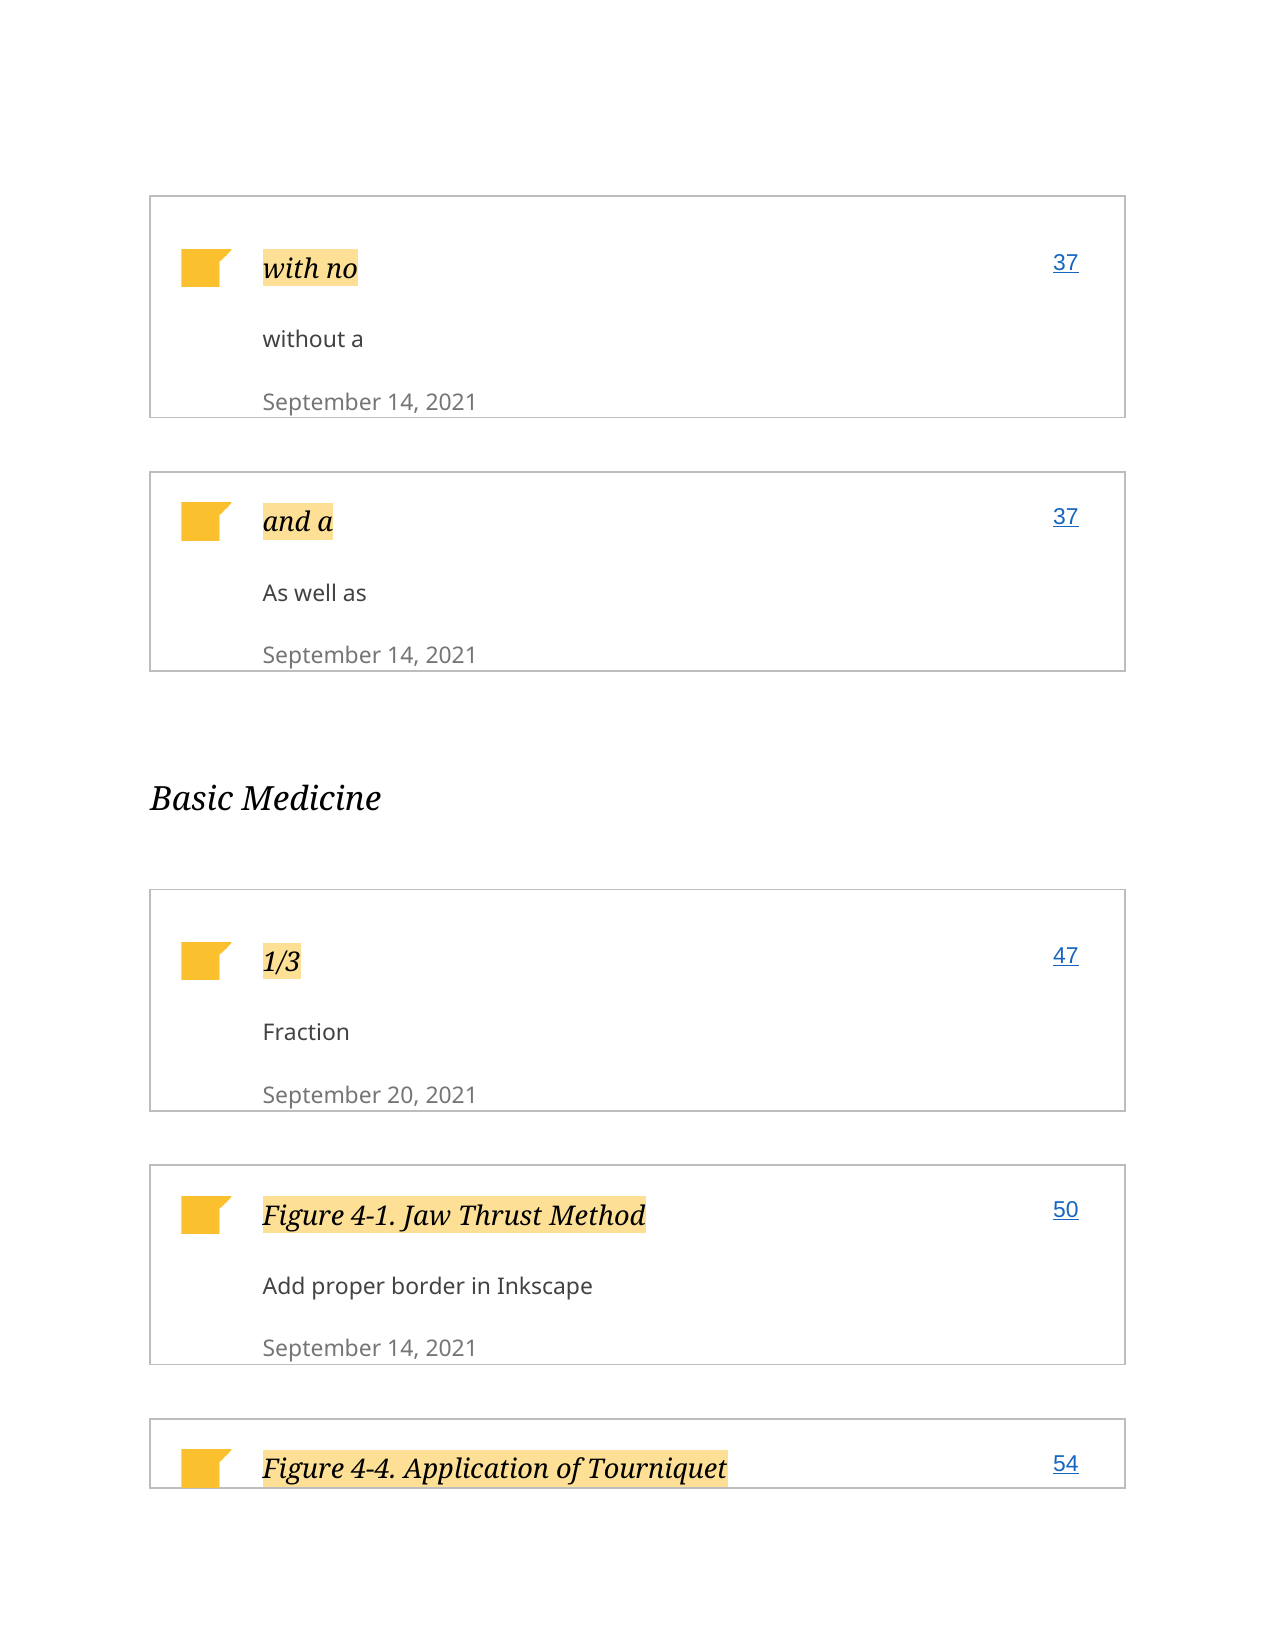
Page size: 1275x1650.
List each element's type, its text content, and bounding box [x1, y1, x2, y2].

table_header Figure 4-1. Jaw Thrust Method Add proper border in Inkscape September 14, 2021 [263, 1196, 1009, 1364]
table_header [151, 197, 1124, 417]
picture [181, 1449, 232, 1488]
table_header [151, 1196, 262, 1364]
picture [181, 942, 232, 980]
picture [181, 502, 232, 541]
table_header [151, 890, 1124, 1110]
picture [181, 1196, 232, 1234]
table_header 37 [1009, 503, 1122, 670]
table_header [151, 1420, 1124, 1487]
subtitle Basic Medicine [150, 774, 1125, 820]
table_header and a As well as September 14, 2021 [263, 503, 1009, 670]
table_header [151, 473, 1124, 670]
table_header 1/3 Fraction September 20, 2021 [263, 943, 1009, 1110]
table_header [151, 249, 262, 417]
table_header [151, 943, 262, 1110]
table_header 47 [1009, 943, 1122, 1110]
table_header 54 [1009, 1450, 1122, 1487]
table_header [232, 1450, 262, 1487]
table_header [151, 1166, 1124, 1364]
table_header 37 [1009, 249, 1122, 417]
table_header with no without a September 14, 2021 [263, 249, 1009, 417]
table_header Figure 4-4. Application of Tourniquet [263, 1450, 1009, 1487]
picture [181, 249, 232, 287]
table_header 50 [1009, 1196, 1122, 1364]
table_header [151, 503, 262, 670]
table_header [151, 1450, 181, 1487]
